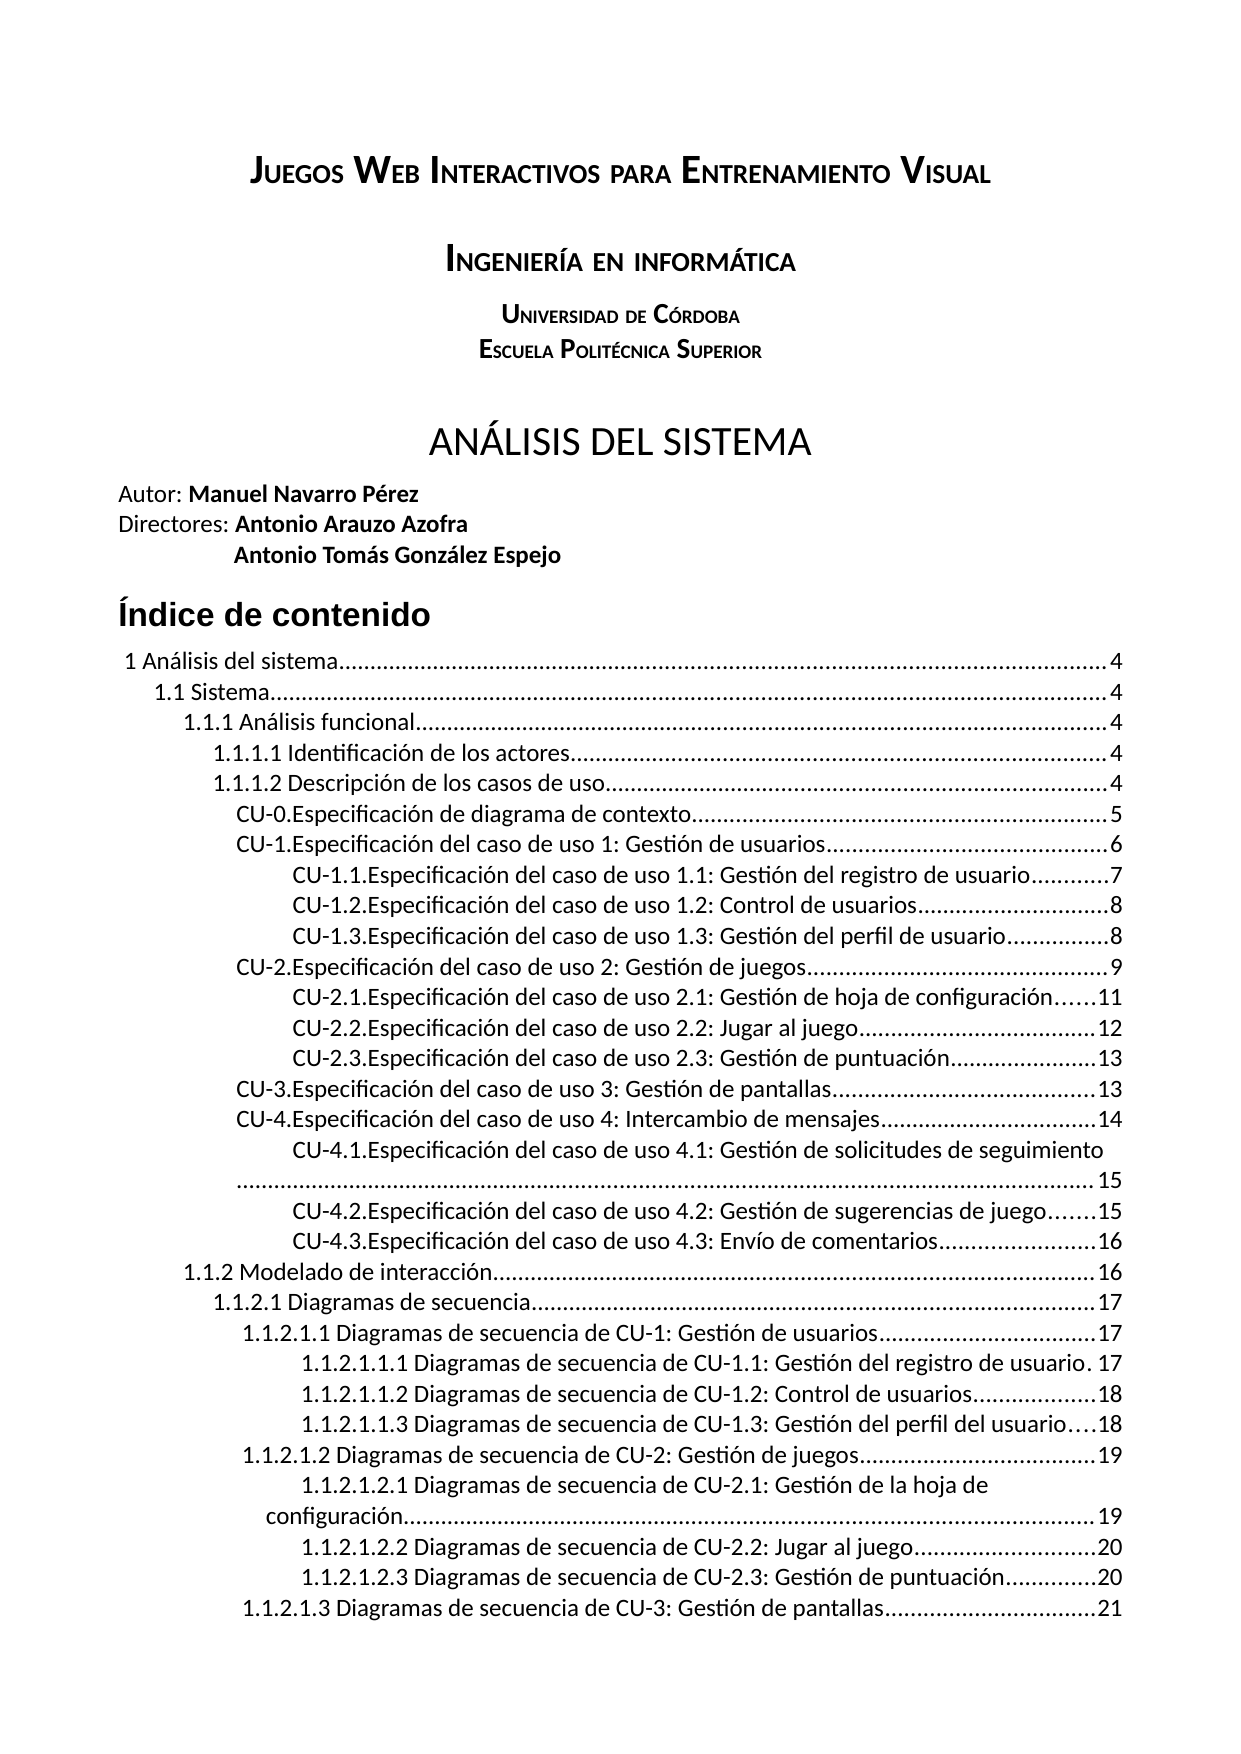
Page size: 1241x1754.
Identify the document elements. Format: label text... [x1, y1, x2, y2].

text CU-0.Especificación de diagrama de contexto 5 [236, 798, 1122, 829]
text 1.1.1.1 Identificación de los actores 4 [207, 737, 1122, 768]
text Autor: Manuel Navarro Pérez [118, 478, 1122, 508]
subtitle Índice de contenido [118, 594, 1122, 633]
text Directores: Antonio Arauzo Azofra [118, 508, 1122, 539]
text Escuela Politécnica Superior [118, 330, 1122, 366]
text 1.1.2 Modelado de interacción 16 [177, 1256, 1122, 1286]
text 1.1.2.1.3 Diagramas de secuencia de CU-3: Gestión de pantallas 21 [236, 1592, 1122, 1622]
text 1.1.2.1.2.2 Diagramas de secuencia de CU-2.2: Jugar al juego 20 [266, 1531, 1122, 1561]
text ANÁLISIS DEL SISTEMA [118, 415, 1122, 466]
text CU-1.Especificación del caso de uso 1: Gestión de usuarios 6 [236, 829, 1122, 859]
text 1.1.2.1.1.3 Diagramas de secuencia de CU-1.3: Gestión del perfil del usuario 18 [266, 1408, 1122, 1439]
text 1.1.2.1.1 Diagramas de secuencia de CU-1: Gestión de usuarios 17 [236, 1317, 1122, 1347]
text CU-4.1.Especificación del caso de uso 4.1: Gestión de solicitudes de seguimiento 15 [236, 1134, 1122, 1195]
text CU-1.2.Especificación del caso de uso 1.2: Control de usuarios 8 [236, 890, 1122, 920]
text Antonio Tomás González Espejo [234, 539, 1122, 569]
text CU-2.2.Especificación del caso de uso 2.2: Jugar al juego 12 [236, 1012, 1122, 1042]
text 1.1.2.1 Diagramas de secuencia 17 [207, 1286, 1122, 1317]
text 1.1.2.1.2.1 Diagramas de secuencia de CU-2.1: Gestión de la hoja de configuración 19 [266, 1469, 1122, 1531]
text CU-4.Especificación del caso de uso 4: Intercambio de mensajes 14 [236, 1103, 1122, 1134]
text CU-3.Especificación del caso de uso 3: Gestión de pantallas 13 [236, 1073, 1122, 1103]
text CU-2.Especificación del caso de uso 2: Gestión de juegos 9 [236, 951, 1122, 981]
text CU-4.3.Especificación del caso de uso 4.3: Envío de comentarios 16 [236, 1225, 1122, 1256]
text Universidad de Córdoba [118, 295, 1122, 330]
text 1.1.2.1.1.2 Diagramas de secuencia de CU-1.2: Control de usuarios 18 [266, 1378, 1122, 1408]
text CU-2.1.Especificación del caso de uso 2.1: Gestión de hoja de configuración 11 [236, 981, 1122, 1012]
text 1.1.2.1.2.3 Diagramas de secuencia de CU-2.3: Gestión de puntuación 20 [266, 1561, 1122, 1592]
text 1.1.2.1.2 Diagramas de secuencia de CU-2: Gestión de juegos 19 [236, 1439, 1122, 1469]
text CU-2.3.Especificación del caso de uso 2.3: Gestión de puntuación 13 [236, 1042, 1122, 1073]
text 1.1.1 Análisis funcional 4 [177, 707, 1122, 737]
text CU-1.3.Especificación del caso de uso 1.3: Gestión del perfil de usuario 8 [236, 920, 1122, 951]
text 1.1 Sistema 4 [148, 676, 1122, 707]
text CU-1.1.Especificación del caso de uso 1.1: Gestión del registro de usuario 7 [236, 859, 1122, 890]
text Ingeniería en informática [118, 231, 1122, 282]
text 1.1.2.1.1.1 Diagramas de secuencia de CU-1.1: Gestión del registro de usuario 17 [266, 1347, 1122, 1378]
text CU-4.2.Especificación del caso de uso 4.2: Gestión de sugerencias de juego 15 [236, 1195, 1122, 1225]
text Juegos Web Interactivos para Entrenamiento Visual [118, 143, 1122, 194]
text 1 Análisis del sistema 4 [118, 646, 1122, 676]
text 1.1.1.2 Descripción de los casos de uso 4 [207, 768, 1122, 798]
